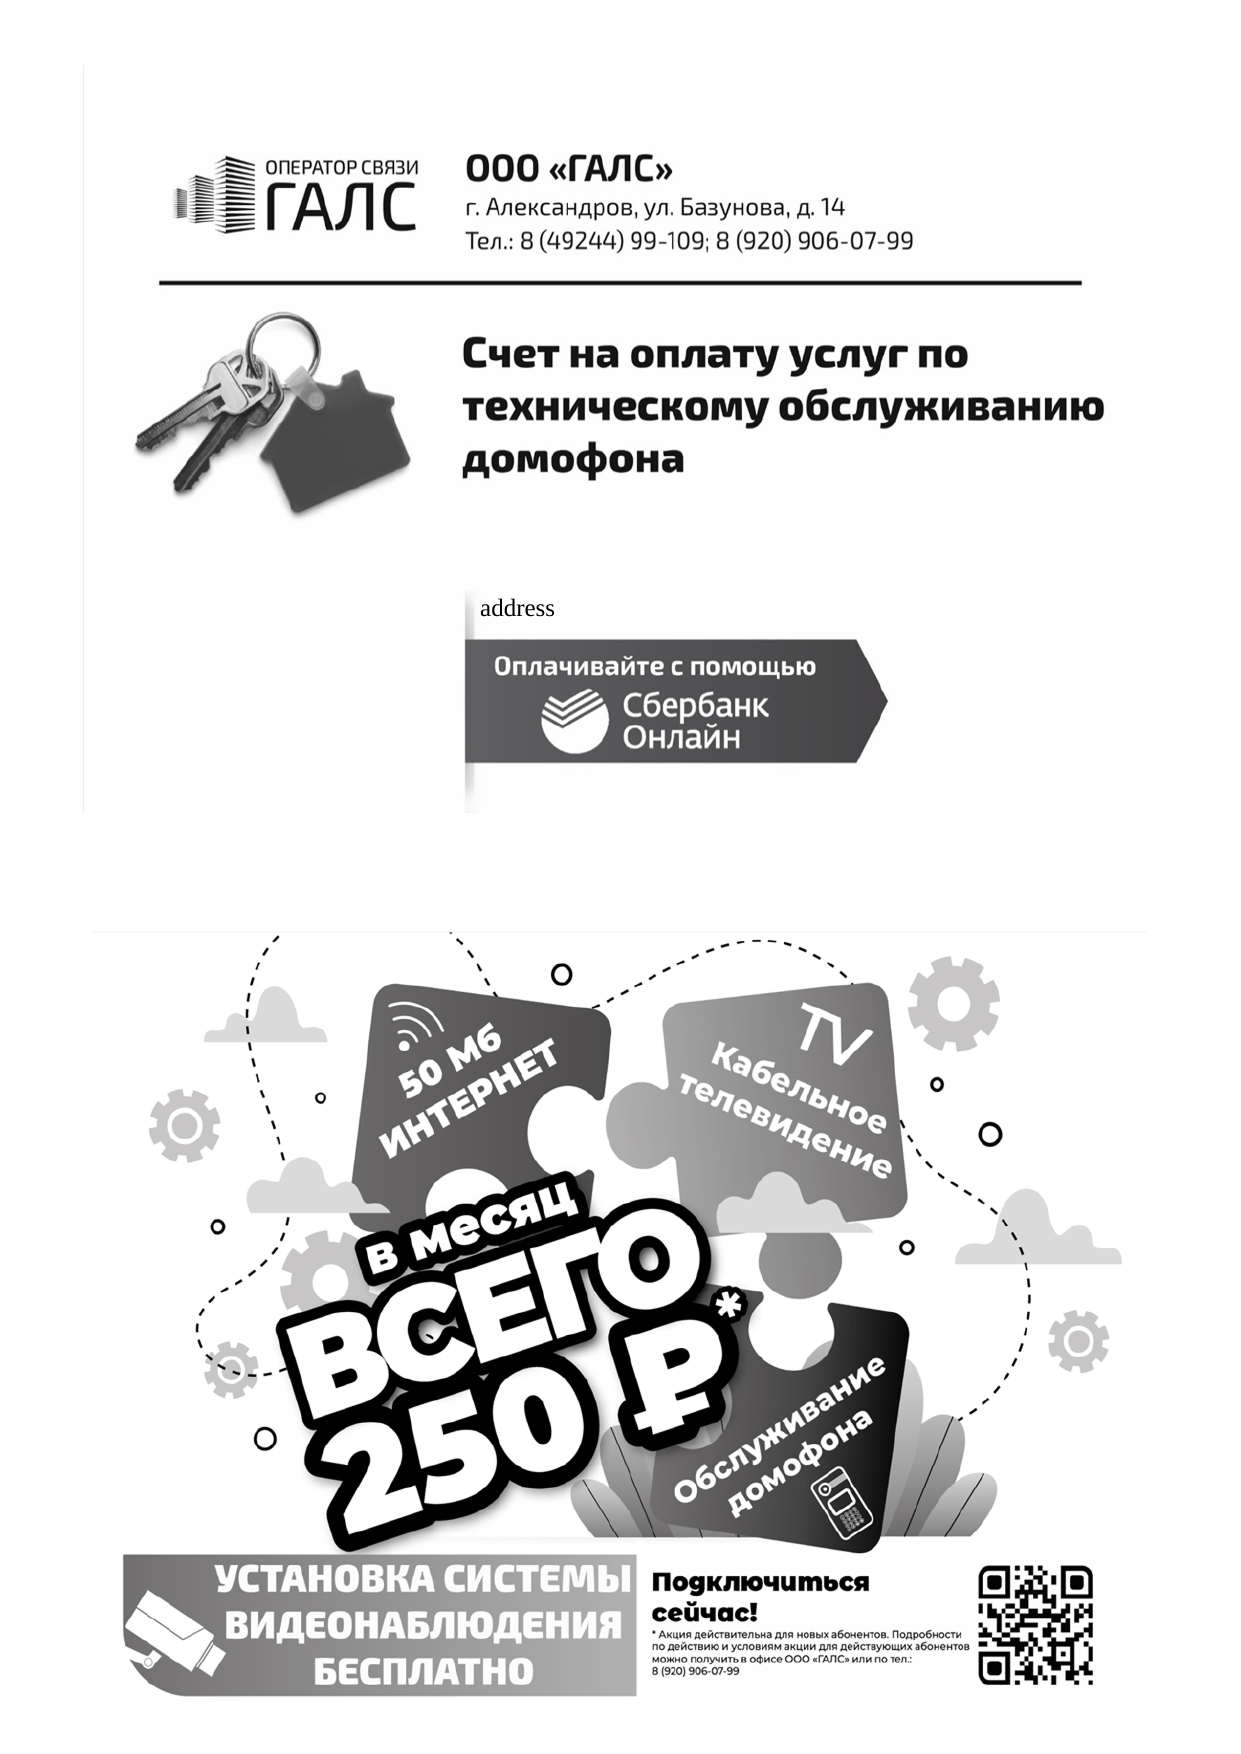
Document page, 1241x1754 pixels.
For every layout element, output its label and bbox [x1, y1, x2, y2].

picture [92, 898, 1147, 1717]
picture [82, 65, 1144, 814]
